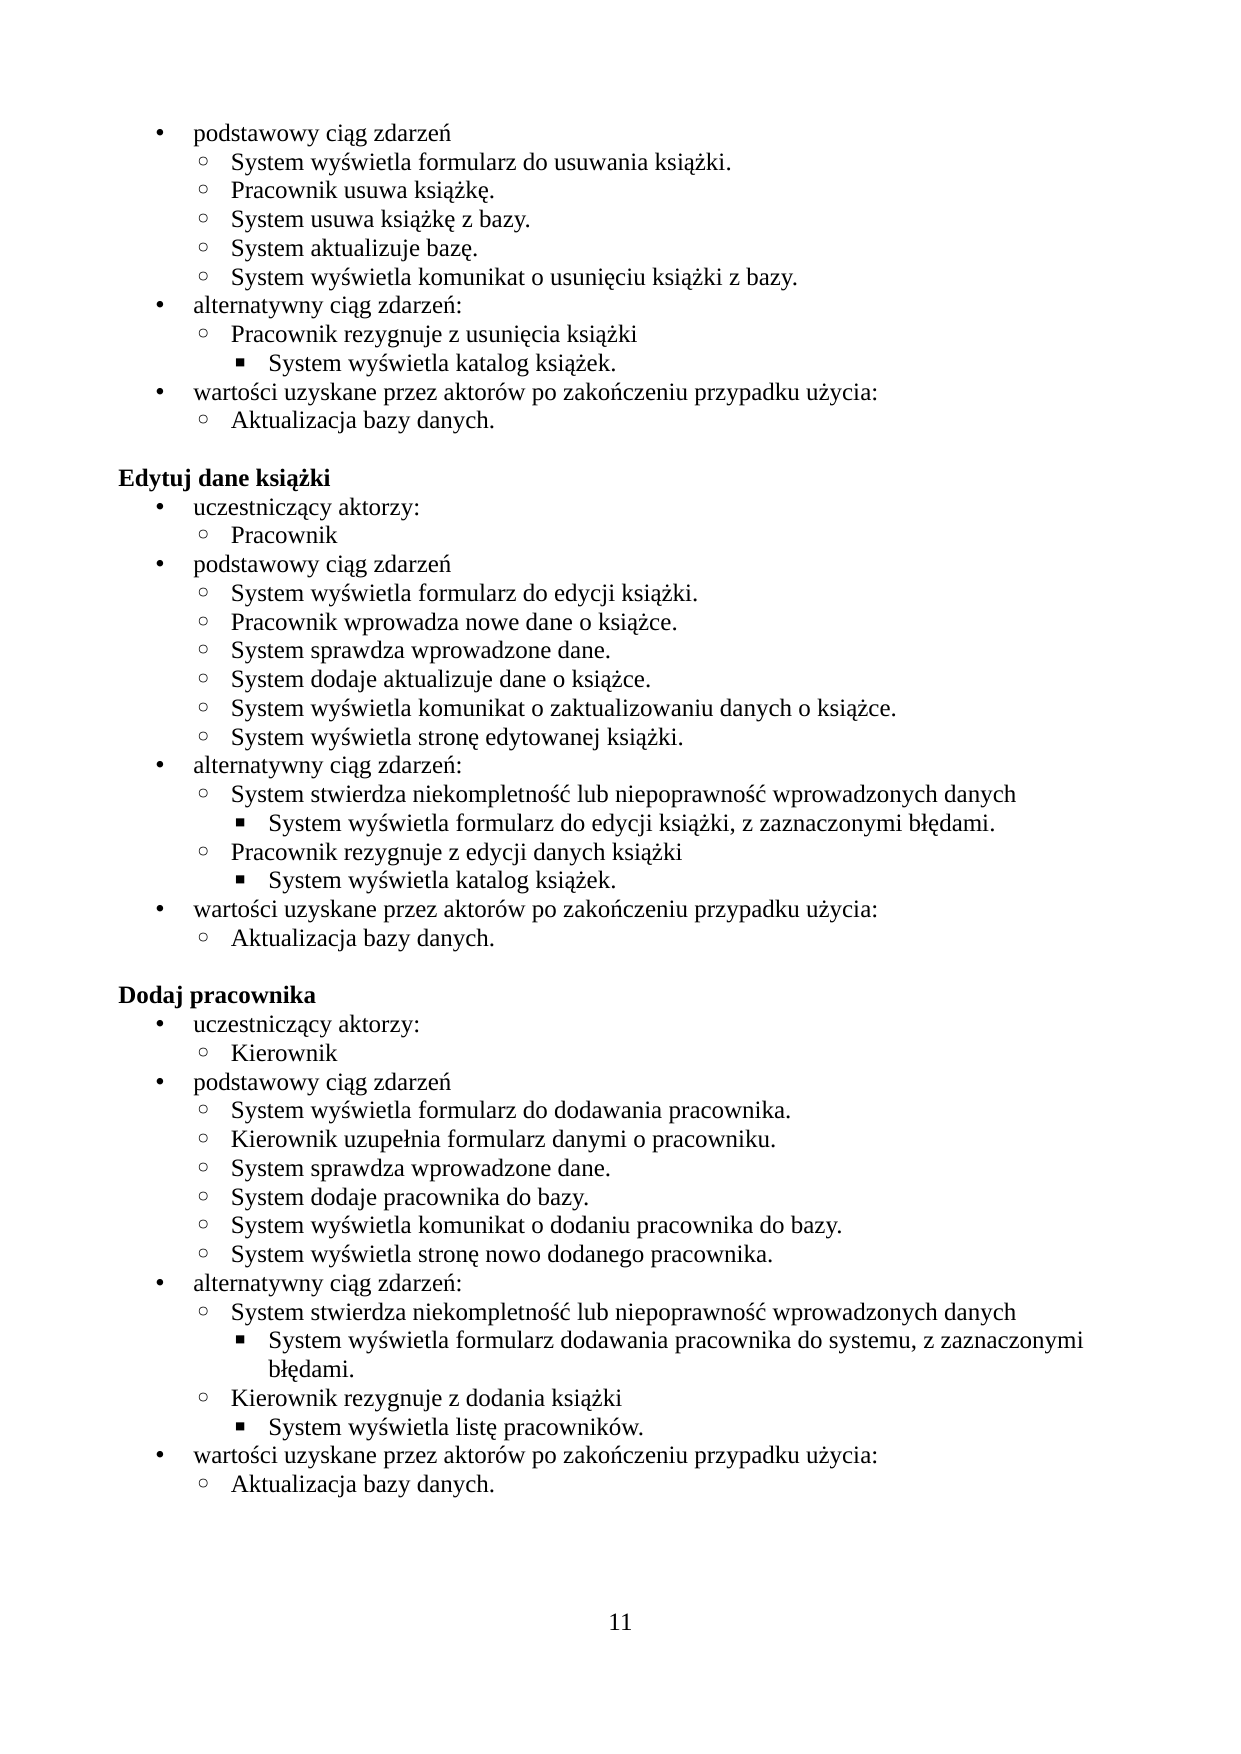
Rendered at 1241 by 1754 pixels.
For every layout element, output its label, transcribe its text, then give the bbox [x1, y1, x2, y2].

list System sprawdza wprowadzone dane. [193, 1153, 1122, 1182]
list podstawowy ciąg zdarzeń [156, 1067, 1122, 1096]
list podstawowy ciąg zdarzeń [156, 118, 1122, 147]
text Dodaj pracownika [118, 981, 1122, 1009]
list alternatywny ciąg zdarzeń: [156, 291, 1122, 319]
list Aktualizacja bazy danych. [193, 1469, 1122, 1498]
list System dodaje aktualizuje dane o książce. [193, 664, 1122, 693]
list alternatywny ciąg zdarzeń: [156, 1268, 1122, 1297]
list Kierownik rezygnuje z dodania książki [193, 1383, 1122, 1412]
list Aktualizacja bazy danych. [193, 406, 1122, 434]
list Kierownik uzupełnia formularz danymi o pracowniku. [193, 1124, 1122, 1153]
list System dodaje pracownika do bazy. [193, 1182, 1122, 1211]
list System wyświetla formularz do usuwania książki. [193, 147, 1122, 176]
list Aktualizacja bazy danych. [193, 923, 1122, 952]
list System sprawdza wprowadzone dane. [193, 636, 1122, 664]
list System wyświetla katalog książek. [231, 866, 1122, 894]
list podstawowy ciąg zdarzeń [156, 549, 1122, 578]
text Edytuj dane książki [118, 463, 1122, 492]
list System stwierdza niekompletność lub niepoprawność wprowadzonych danych [193, 1297, 1122, 1326]
list System wyświetla listę pracowników. [231, 1412, 1122, 1441]
list System stwierdza niekompletność lub niepoprawność wprowadzonych danych [193, 779, 1122, 808]
list System wyświetla komunikat o zaktualizowaniu danych o książce. [193, 693, 1122, 722]
list wartości uzyskane przez aktorów po zakończeniu przypadku użycia: [156, 1441, 1122, 1469]
list System usuwa książkę z bazy. [193, 204, 1122, 233]
list System wyświetla formularz dodawania pracownika do systemu, z zaznaczonymi błędami. [231, 1326, 1122, 1383]
list wartości uzyskane przez aktorów po zakończeniu przypadku użycia: [156, 377, 1122, 406]
list System wyświetla formularz do edycji książki. [193, 578, 1122, 607]
list uczestniczący aktorzy: [156, 1009, 1122, 1038]
list System wyświetla komunikat o usunięciu książki z bazy. [193, 262, 1122, 291]
list System wyświetla komunikat o dodaniu pracownika do bazy. [193, 1211, 1122, 1239]
list System wyświetla stronę nowo dodanego pracownika. [193, 1239, 1122, 1268]
list Pracownik rezygnuje z usunięcia książki [193, 319, 1122, 348]
list System wyświetla stronę edytowanej książki. [193, 722, 1122, 751]
list System wyświetla formularz do edycji książki, z zaznaczonymi błędami. [231, 808, 1122, 837]
list Pracownik usuwa książkę. [193, 176, 1122, 204]
list Pracownik rezygnuje z edycji danych książki [193, 837, 1122, 866]
list System aktualizuje bazę. [193, 233, 1122, 262]
list Pracownik [193, 521, 1122, 549]
list System wyświetla formularz do dodawania pracownika. [193, 1096, 1122, 1124]
list wartości uzyskane przez aktorów po zakończeniu przypadku użycia: [156, 894, 1122, 923]
list alternatywny ciąg zdarzeń: [156, 751, 1122, 779]
list uczestniczący aktorzy: [156, 492, 1122, 521]
list Pracownik wprowadza nowe dane o książce. [193, 607, 1122, 636]
list Kierownik [193, 1038, 1122, 1067]
list System wyświetla katalog książek. [231, 348, 1122, 377]
